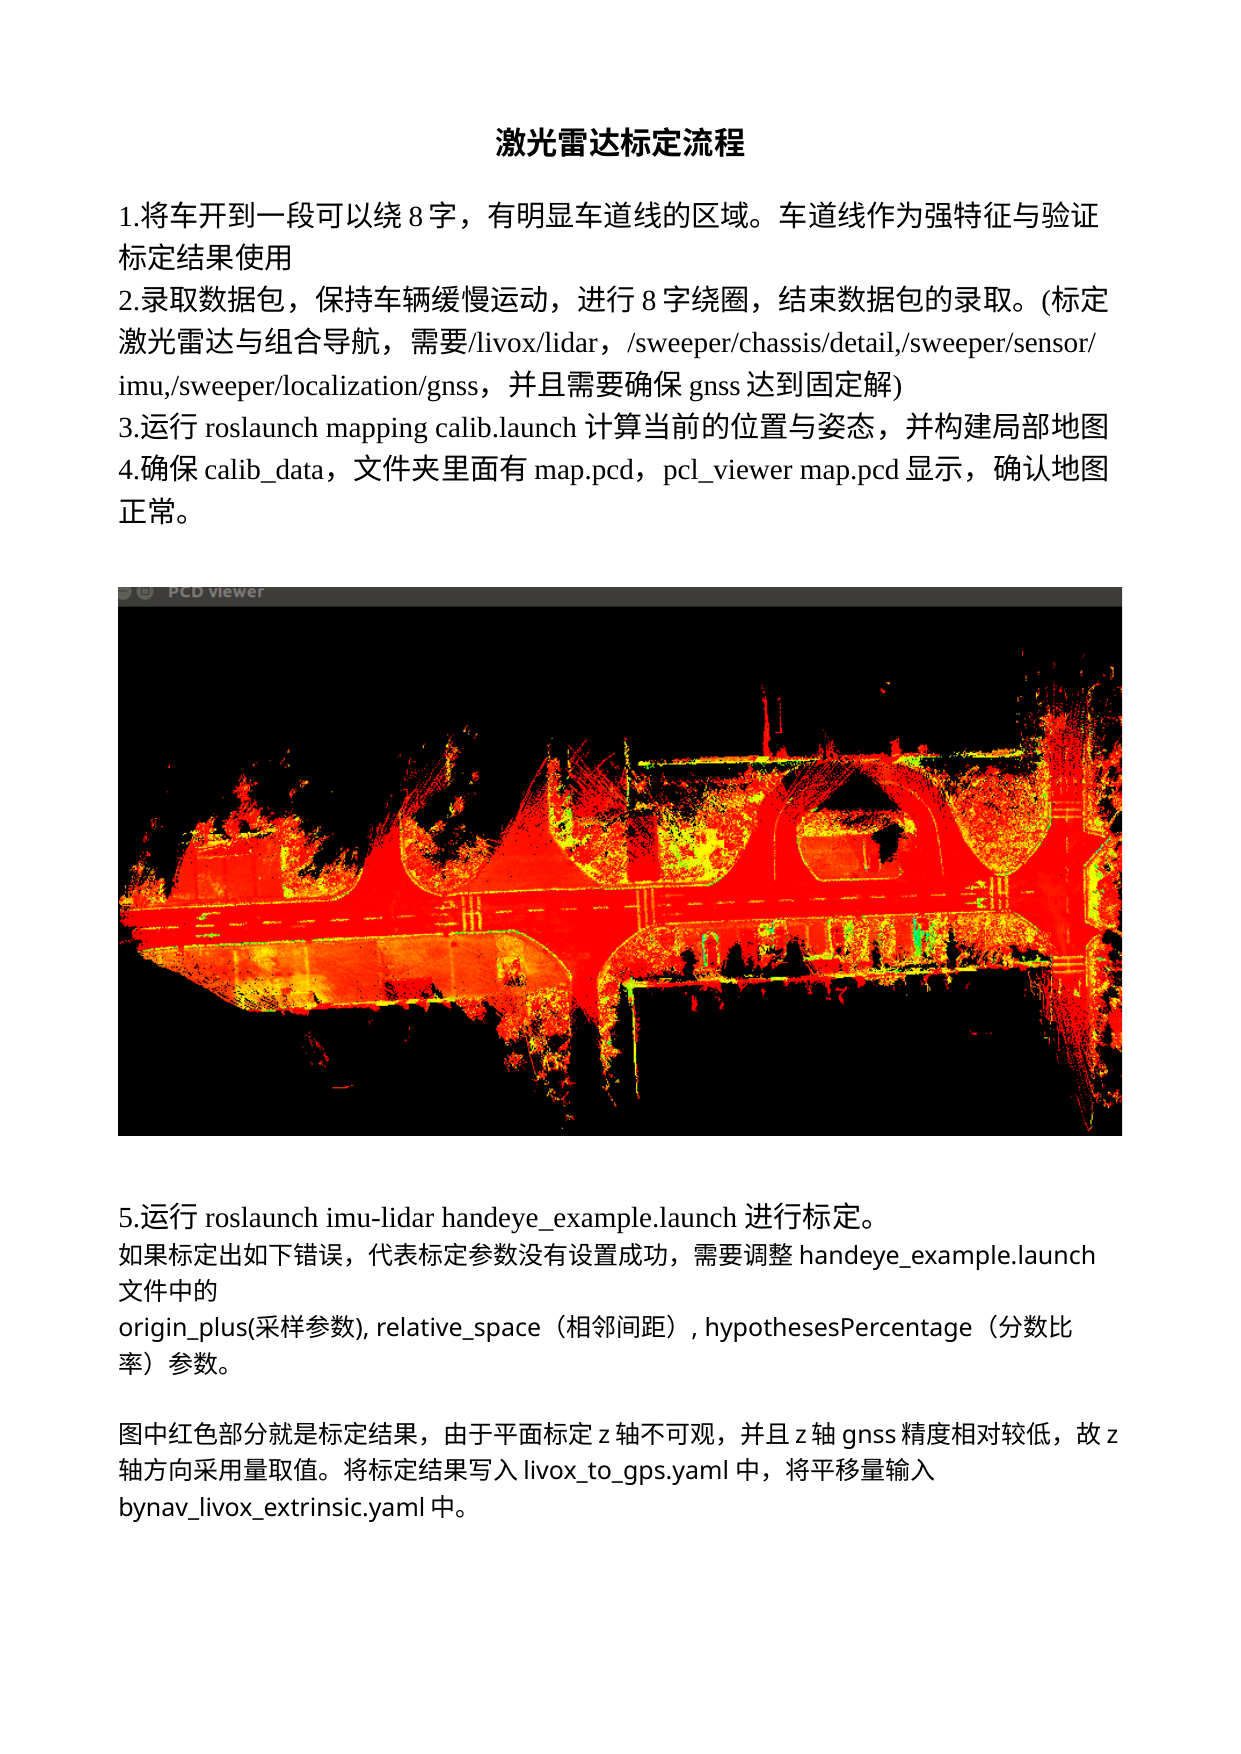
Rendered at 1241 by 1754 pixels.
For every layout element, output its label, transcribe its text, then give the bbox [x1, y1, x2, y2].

text 如果标定出如下错误，代表标定参数没有设置成功，需要调整 handeye_example.launch文件中的 [118, 1235, 1122, 1308]
text origin_plus(采样参数), relative_space（相邻间距）, hypothesesPercentage（分数比率）参数。 [118, 1308, 1122, 1380]
text 2.录取数据包，保持车辆缓慢运动，进行8字绕圈，结束数据包的录取。(标定激光雷达与组合导航，需要/livox/lidar，/sweeper/chassis/detail,/sweeper/sensor/imu,/sweeper/localization/gnss，并且需要确保gnss达到固定解) [118, 277, 1122, 403]
text 3.运行 roslaunch mapping calib.launch 计算当前的位置与姿态，并构建局部地图 [118, 403, 1122, 446]
text 4.确保calib_data，文件夹里面有map.pcd，pcl_viewer map.pcd显示，确认地图正常。 [118, 446, 1122, 530]
text 图中红色部分就是标定结果，由于平面标定z轴不可观，并且z轴gnss精度相对较低，故z轴方向采用量取值。将标定结果写入livox_to_gps.yaml 中，将平移量输入 bynav_livox_extrinsic.yaml中。 [118, 1414, 1122, 1523]
text 5.运行 roslaunch imu-lidar handeye_example.launch 进行标定。 [118, 1193, 1122, 1235]
picture [118, 587, 1123, 1136]
text 激光雷达标定流程 [118, 118, 1122, 163]
text 1.将车开到一段可以绕8字，有明显车道线的区域。车道线作为强特征与验证标定结果使用 [118, 192, 1122, 277]
